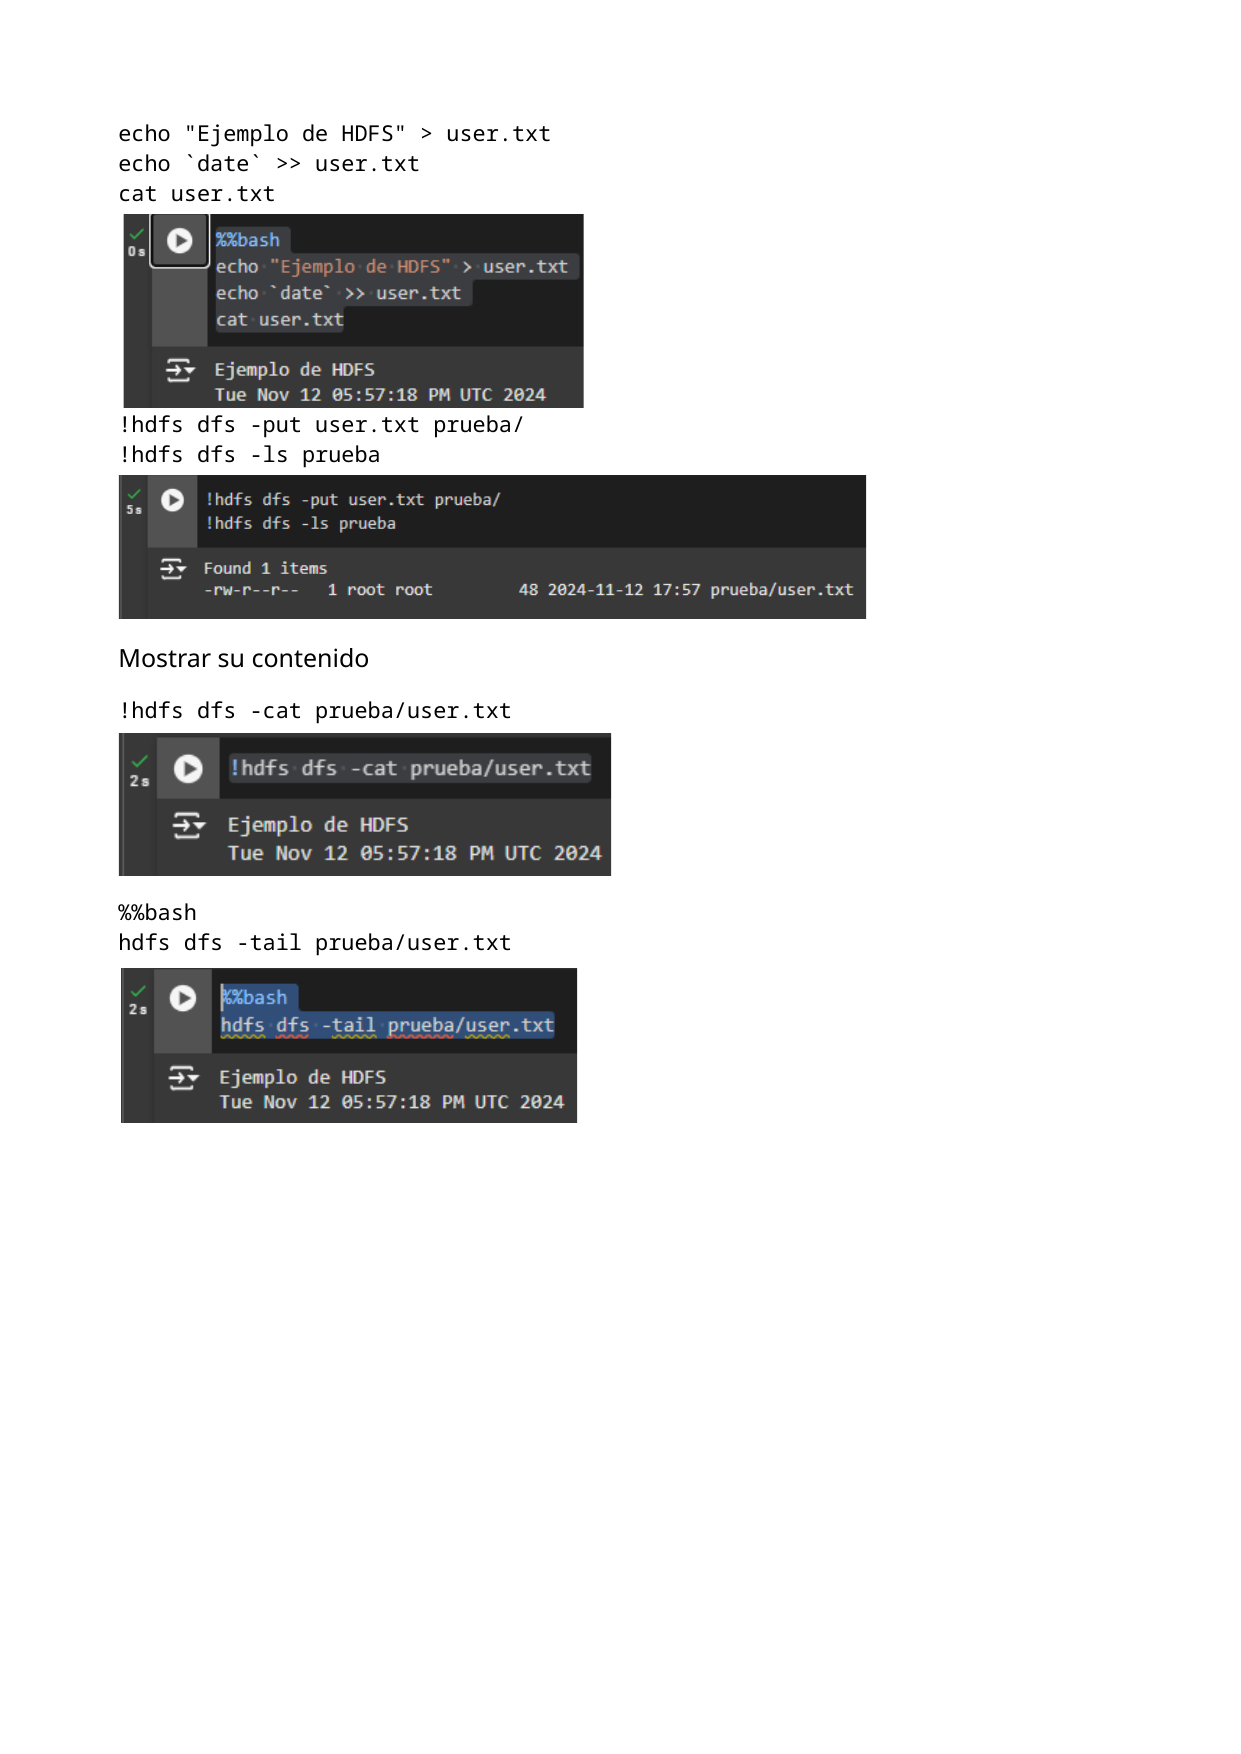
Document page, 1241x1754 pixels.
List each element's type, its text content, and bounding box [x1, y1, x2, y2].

text !hdfs dfs -cat prueba/user.txt [118, 694, 1122, 724]
text Mostrar su contenido [118, 641, 1122, 675]
text !hdfs dfs -put user.txt prueba/ [118, 409, 1122, 438]
text cat user.txt [118, 178, 1122, 207]
picture [123, 214, 584, 408]
text %%bash [118, 897, 1122, 927]
text echo `date` >> user.txt [118, 148, 1122, 178]
picture [118, 733, 612, 876]
text hdfs dfs -tail prueba/user.txt [118, 927, 1122, 956]
picture [121, 968, 578, 1123]
text echo "Ejemplo de HDFS" > user.txt [118, 118, 1122, 148]
text !hdfs dfs -ls prueba [118, 438, 1122, 468]
picture [118, 475, 867, 619]
